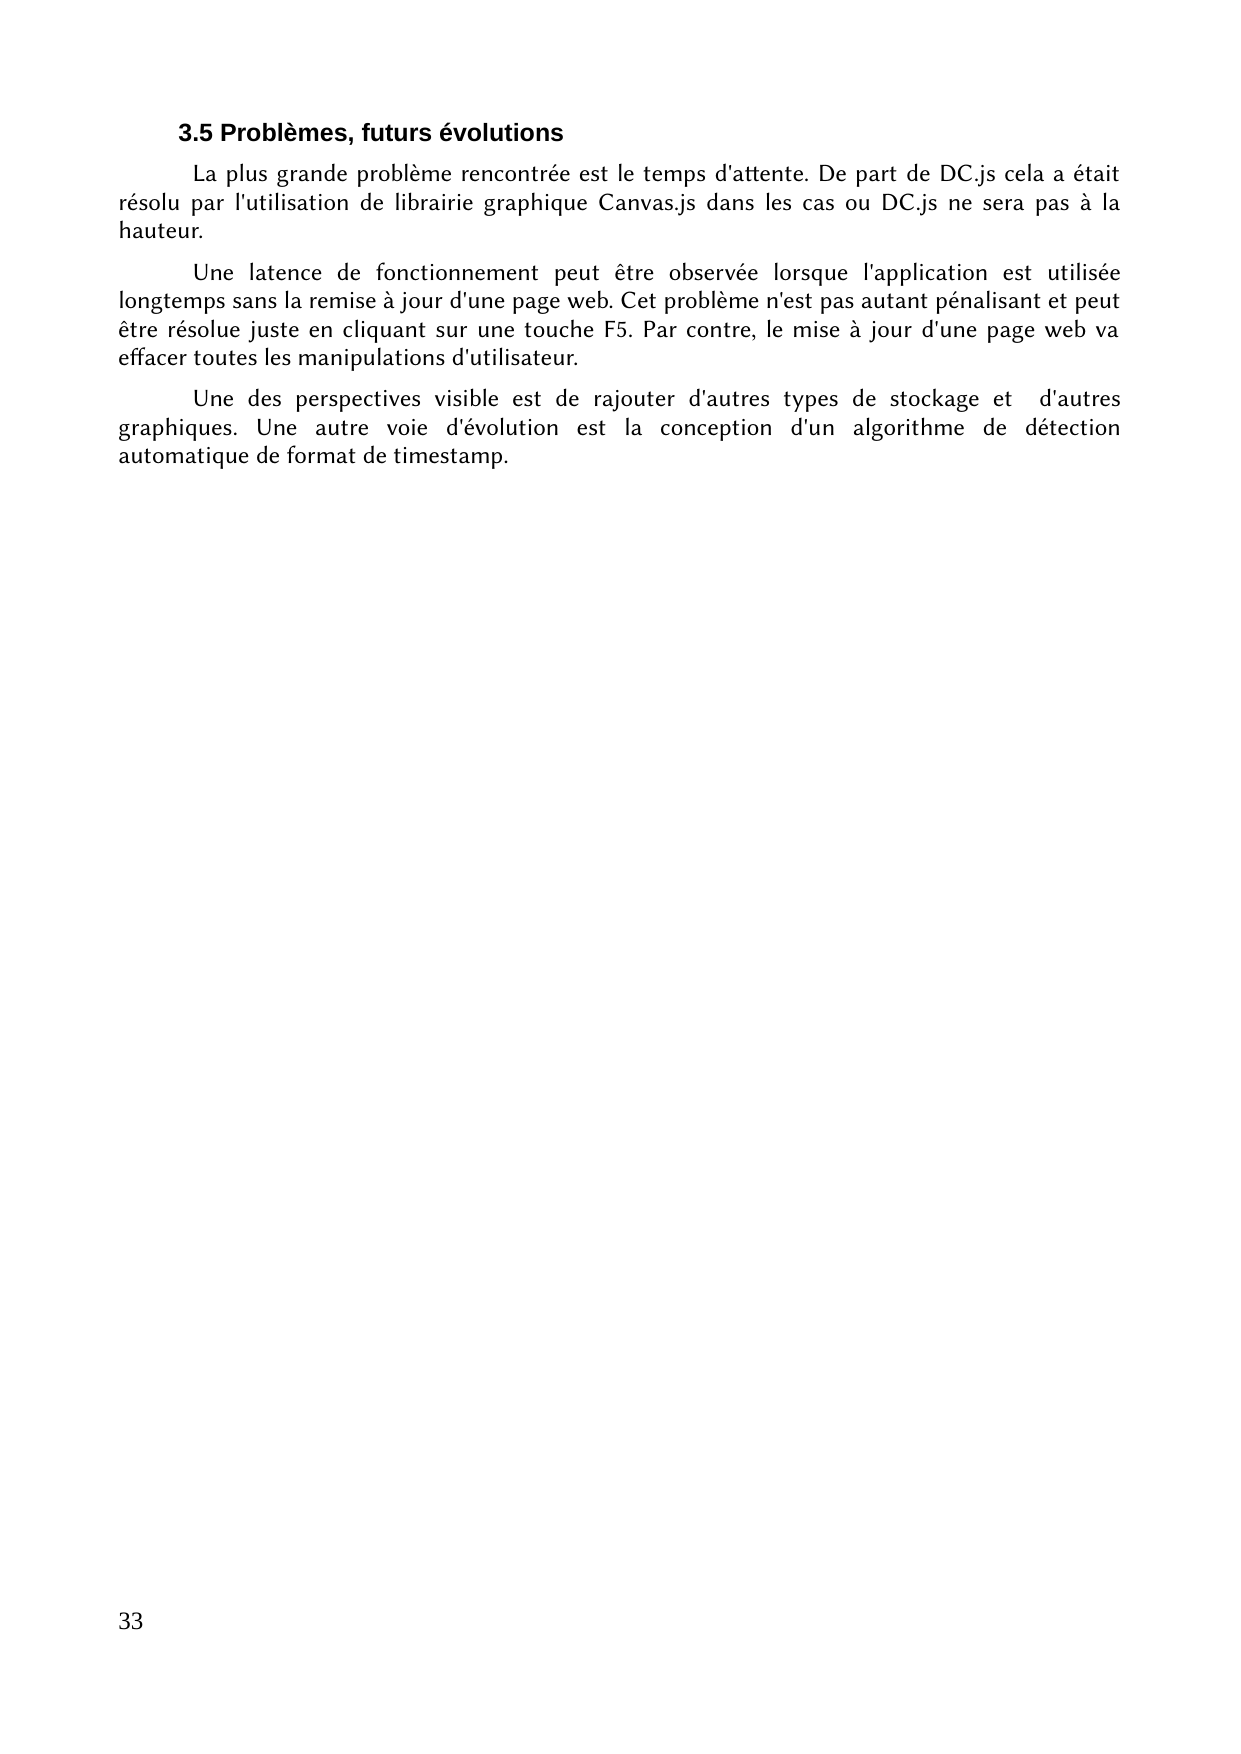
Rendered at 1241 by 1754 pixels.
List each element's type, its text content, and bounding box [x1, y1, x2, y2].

text La plus grande problème rencontrée est le temps d'attente. De part de DC.js cela a était résolu par l'utilisation de librairie graphique Canvas.js dans les cas ou DC.js ne sera pas à la hauteur. [118, 159, 1122, 245]
subtitle Problèmes, futurs évolutions [118, 118, 1122, 147]
text Une des perspectives visible est de rajouter d'autres types de stockage et d'autres graphiques. Une autre voie d'évolution est la conception d'un algorithme de détection automatique de format de timestamp. [118, 384, 1122, 470]
text Une latence de fonctionnement peut être observée lorsque l'application est utilisée longtemps sans la remise à jour d'une page web. Cet problème n'est pas autant pénalisant et peut être résolue juste en cliquant sur une touche F5. Par contre, le mise à jour d'une page web va effacer toutes les manipulations d'utilisateur. [118, 257, 1122, 372]
